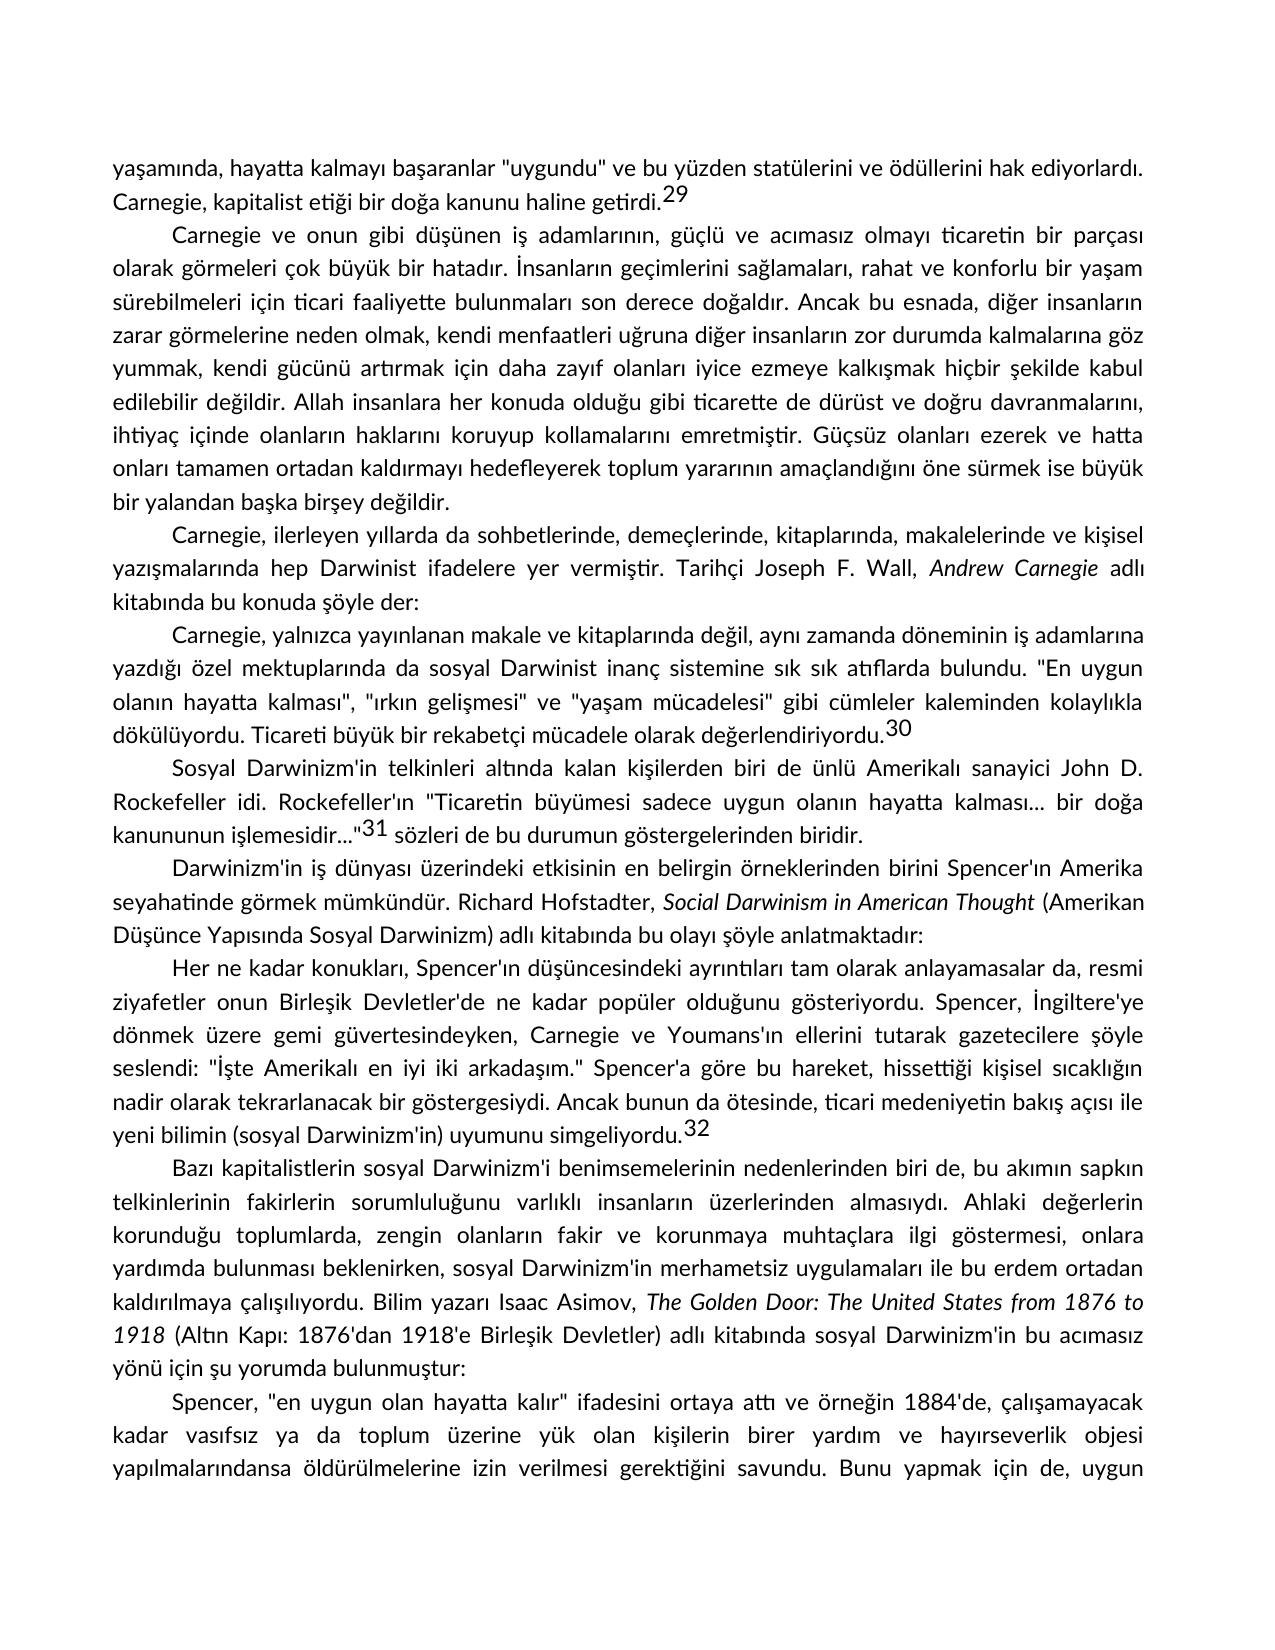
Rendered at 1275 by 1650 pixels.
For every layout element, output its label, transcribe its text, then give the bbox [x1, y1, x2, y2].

text Spencer, "en uygun olan hayatta kalır" ifadesini ortaya attı ve örneğin 1884'de, çalışamayacak kadar vasıfsız ya da toplum üzerine yük olan kişilerin birer yardım ve hayırseverlik objesi yapılmalarındansa öldürülmelerine izin verilmesi gerektiğini savundu. Bunu yapmak için de, uygun [112, 1383, 1145, 1483]
text Darwinizm'in iş dünyası üzerindeki etkisinin en belirgin örneklerinden birini Spencer'ın Amerika seyahatinde görmek mümkündür. Richard Hofstadter, Social Darwinism in American Thought (Amerikan Düşünce Yapısında Sosyal Darwinizm) adlı kitabında bu olayı şöyle anlatmaktadır: [112, 850, 1145, 950]
text Carnegie, ilerleyen yıllarda da sohbetlerinde, demeçlerinde, kitaplarında, makalelerinde ve kişisel yazışmalarında hep Darwinist ifadelere yer vermiştir. Tarihçi Joseph F. Wall, Andrew Carnegie adlı kitabında bu konuda şöyle der: [112, 517, 1145, 617]
text Carnegie, yalnızca yayınlanan makale ve kitaplarında değil, aynı zamanda döneminin iş adamlarına yazdığı özel mektuplarında da sosyal Darwinist inanç sistemine sık sık atıflarda bulundu. "En uygun olanın hayatta kalması", "ırkın gelişmesi" ve "yaşam mücadelesi" gibi cümleler kaleminden kolaylıkla dökülüyordu. Ticareti büyük bir rekabetçi mücadele olarak değerlendiriyordu.30 [112, 617, 1145, 750]
text Her ne kadar konukları, Spencer'ın düşüncesindeki ayrıntıları tam olarak anlayamasalar da, resmi ziyafetler onun Birleşik Devletler'de ne kadar popüler olduğunu gösteriyordu. Spencer, İngiltere'ye dönmek üzere gemi güvertesindeyken, Carnegie ve Youmans'ın ellerini tutarak gazetecilere şöyle seslendi: "İşte Amerikalı en iyi iki arkadaşım." Spencer'a göre bu hareket, hissettiği kişisel sıcaklığın nadir olarak tekrarlanacak bir göstergesiydi. Ancak bunun da ötesinde, ticari medeniyetin bakış açısı ile yeni bilimin (sosyal Darwinizm'in) uyumunu simgeliyordu.32 [112, 950, 1145, 1150]
text Bazı kapitalistlerin sosyal Darwinizm'i benimsemelerinin nedenlerinden biri de, bu akımın sapkın telkinlerinin fakirlerin sorumluluğunu varlıklı insanların üzerlerinden almasıydı. Ahlaki değerlerin korunduğu toplumlarda, zengin olanların fakir ve korunmaya muhtaçlara ilgi göstermesi, onlara yardımda bulunması beklenirken, sosyal Darwinizm'in merhametsiz uygulamaları ile bu erdem ortadan kaldırılmaya çalışılıyordu. Bilim yazarı Isaac Asimov, The Golden Door: The United States from 1876 to 1918 (Altın Kapı: 1876'dan 1918'e Birleşik Devletler) adlı kitabında sosyal Darwinizm'in bu acımasız yönü için şu yorumda bulunmuştur: [112, 1150, 1145, 1383]
text Sosyal Darwinizm'in telkinleri altında kalan kişilerden biri de ünlü Amerikalı sanayici John D. Rockefeller idi. Rockefeller'ın "Ticaretin büyümesi sadece uygun olanın hayatta kalması... bir doğa kanununun işlemesidir..."31 sözleri de bu durumun göstergelerinden biridir. [112, 750, 1145, 850]
text yaşamında, hayatta kalmayı başaranlar "uygundu" ve bu yüzden statülerini ve ödüllerini hak ediyorlardı. Carnegie, kapitalist etiği bir doğa kanunu haline getirdi.29 [112, 150, 1145, 217]
text Carnegie ve onun gibi düşünen iş adamlarının, güçlü ve acımasız olmayı ticaretin bir parçası olarak görmeleri çok büyük bir hatadır. İnsanların geçimlerini sağlamaları, rahat ve konforlu bir yaşam sürebilmeleri için ticari faaliyette bulunmaları son derece doğaldır. Ancak bu esnada, diğer insanların zarar görmelerine neden olmak, kendi menfaatleri uğruna diğer insanların zor durumda kalmalarına göz yummak, kendi gücünü artırmak için daha zayıf olanları iyice ezmeye kalkışmak hiçbir şekilde kabul edilebilir değildir. Allah insanlara her konuda olduğu gibi ticarette de dürüst ve doğru davranmalarını, ihtiyaç içinde olanların haklarını koruyup kollamalarını emretmiştir. Güçsüz olanları ezerek ve hatta onları tamamen ortadan kaldırmayı hedefleyerek toplum yararının amaçlandığını öne sürmek ise büyük bir yalandan başka birşey değildir. [112, 217, 1145, 517]
